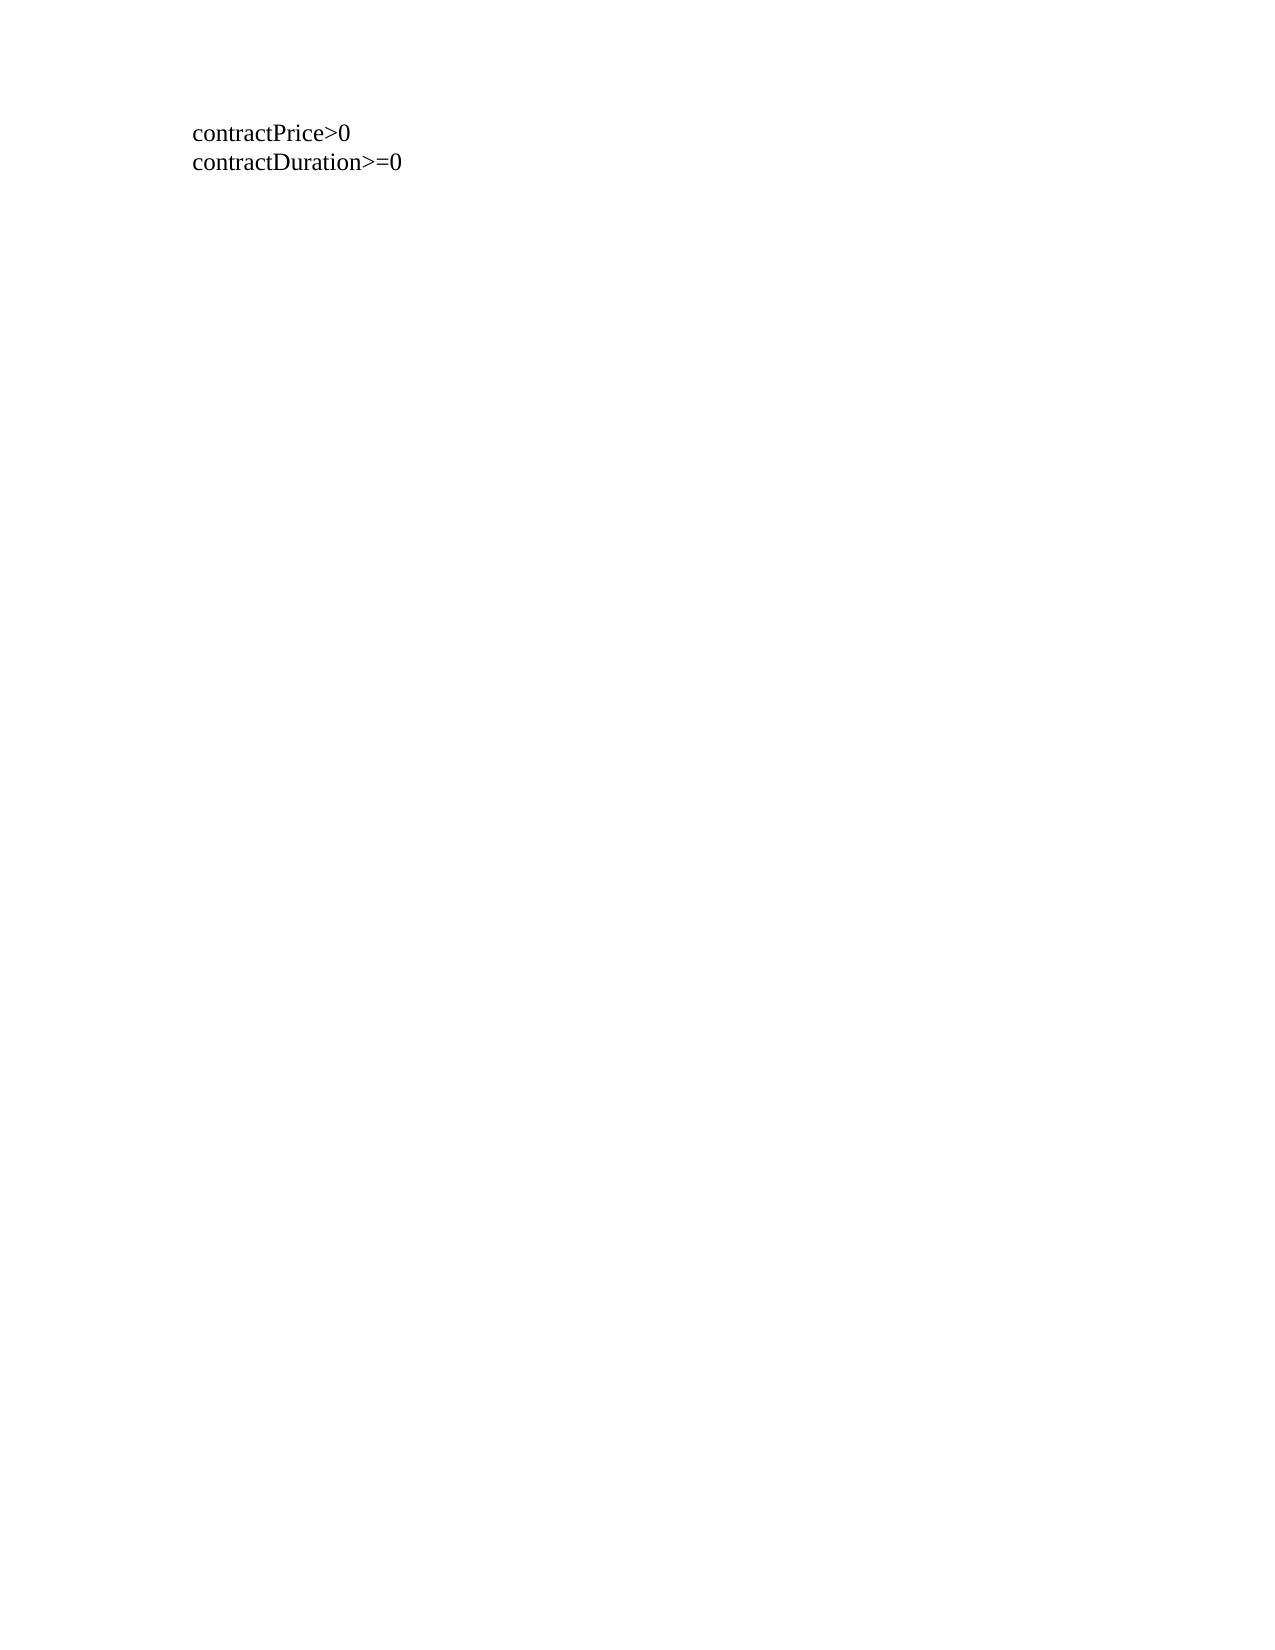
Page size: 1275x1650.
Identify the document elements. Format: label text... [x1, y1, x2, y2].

text contractPrice>0 [118, 118, 1157, 147]
text contractDuration>=0 [118, 147, 1157, 176]
